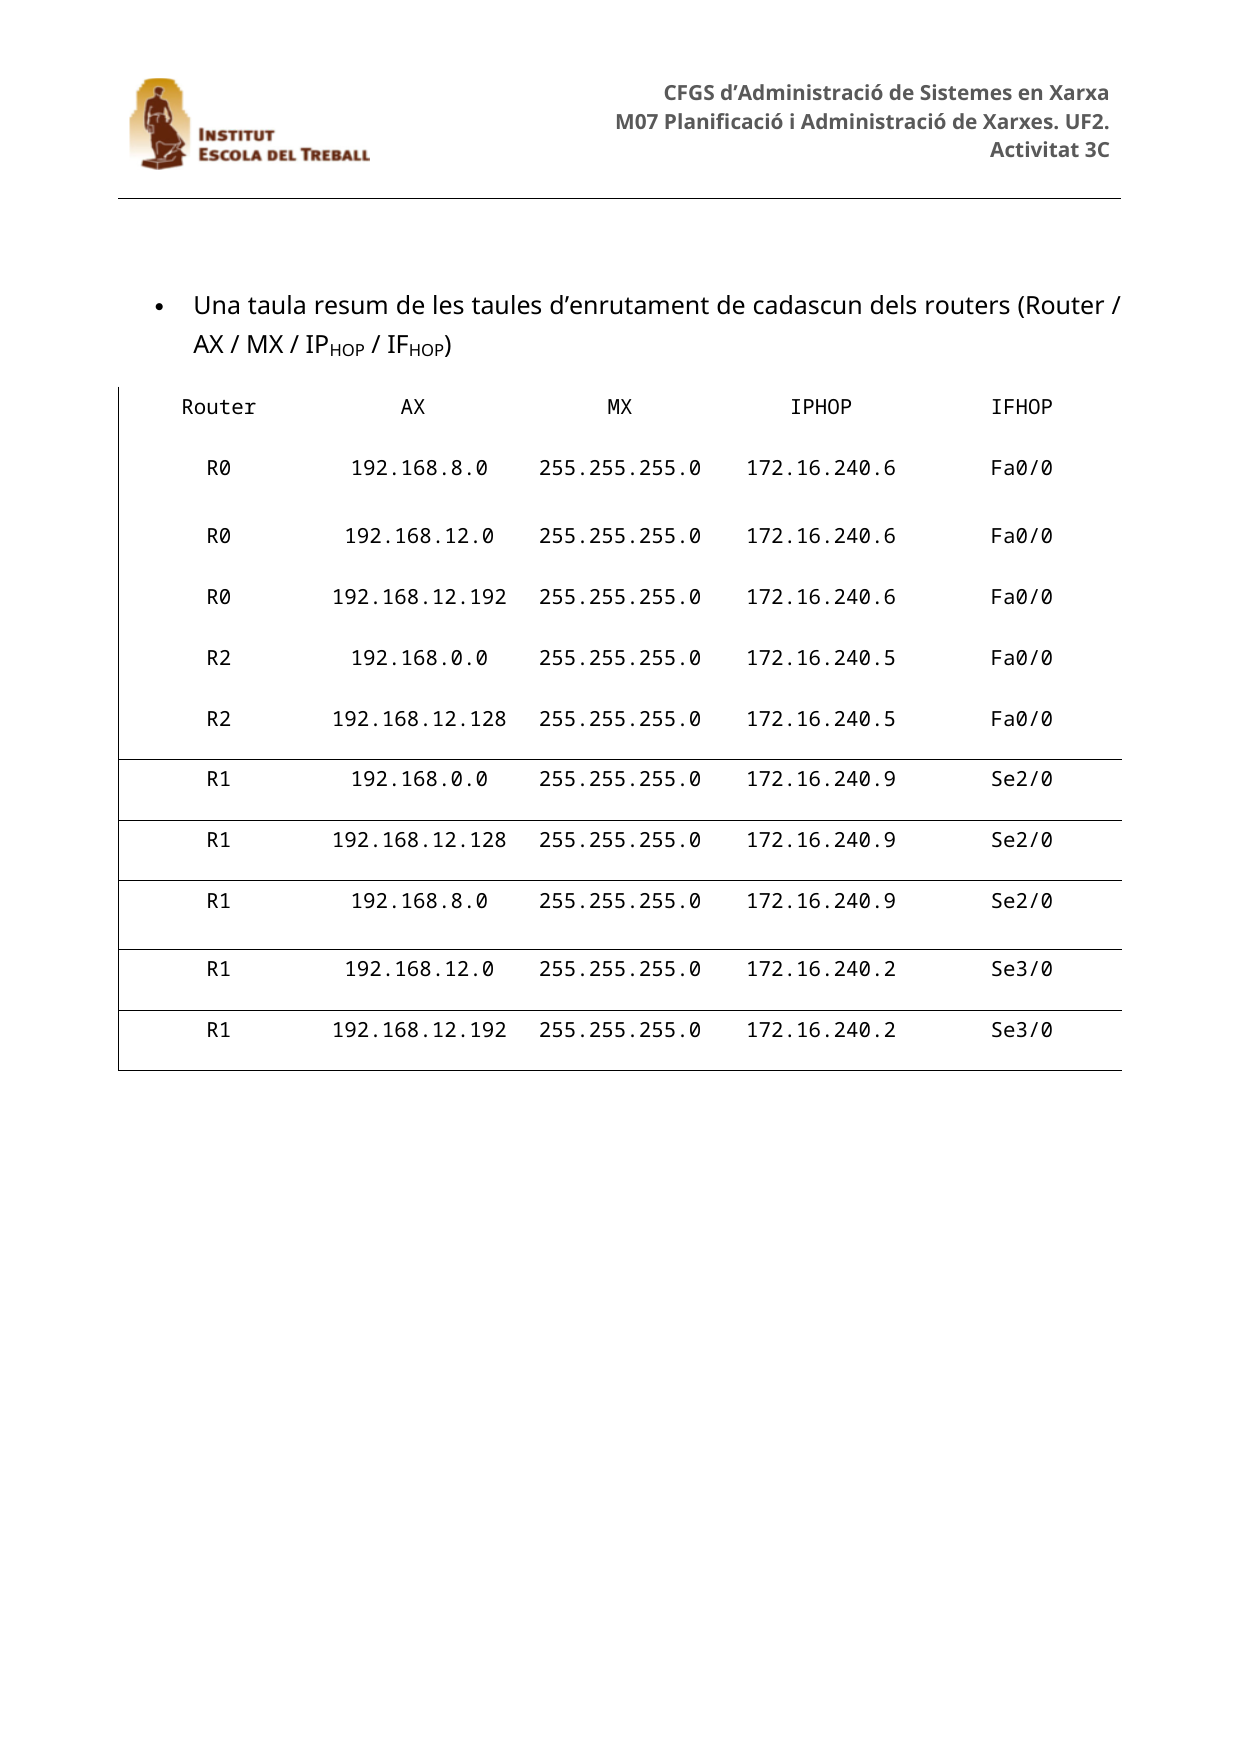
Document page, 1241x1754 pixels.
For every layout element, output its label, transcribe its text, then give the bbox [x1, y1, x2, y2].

table_cell R0 [119, 516, 319, 576]
table_header IPHOP [720, 387, 921, 447]
table_cell 192.168.12.128 [319, 698, 519, 759]
table_cell 255.255.255.0 [520, 448, 720, 516]
table_cell Fa0/0 [921, 448, 1122, 516]
table_cell Se2/0 [921, 821, 1122, 880]
table_cell 192.168.0.0 [319, 637, 519, 698]
table_cell 192.168.0.0 [319, 760, 519, 819]
table_cell 172.16.240.6 [720, 516, 921, 576]
table_cell 172.16.240.9 [720, 881, 921, 949]
table_cell R0 [119, 448, 319, 516]
table_cell 192.168.8.0 [319, 881, 519, 949]
table_cell Fa0/0 [921, 576, 1122, 637]
table_cell 255.255.255.0 [520, 637, 720, 698]
table_cell Se2/0 [921, 760, 1122, 819]
table_cell 172.16.240.9 [720, 821, 921, 880]
table_cell R2 [119, 698, 319, 759]
table_cell 192.168.8.0 [319, 448, 519, 516]
table_cell 255.255.255.0 [520, 760, 720, 819]
picture [129, 78, 370, 170]
table_cell R1 [119, 881, 319, 949]
table_cell 255.255.255.0 [520, 881, 720, 949]
table_cell R1 [119, 821, 319, 880]
table_cell 172.16.240.6 [720, 576, 921, 637]
table_cell Se3/0 [921, 950, 1122, 1009]
table_cell 255.255.255.0 [520, 698, 720, 759]
table_cell Se3/0 [921, 1011, 1122, 1070]
list Una taula resum de les taules d’enrutament de cadascun dels routers (Router / AX / MX / IPHOP / IFHOP) [156, 287, 1122, 361]
table_cell 255.255.255.0 [520, 950, 720, 1009]
table_cell R2 [119, 637, 319, 698]
table_cell R1 [119, 1011, 319, 1070]
table_cell R1 [119, 950, 319, 1009]
table_cell 192.168.12.0 [319, 516, 519, 576]
table_cell 255.255.255.0 [520, 1011, 720, 1070]
table_cell Se2/0 [921, 881, 1122, 949]
table_cell 172.16.240.9 [720, 760, 921, 819]
table_cell 255.255.255.0 [520, 821, 720, 880]
table_cell Fa0/0 [921, 516, 1122, 576]
table_cell 172.16.240.6 [720, 448, 921, 516]
table_header AX [319, 387, 519, 447]
table_cell Fa0/0 [921, 637, 1122, 698]
table_cell 172.16.240.2 [720, 1011, 921, 1070]
table_cell 192.168.12.0 [319, 950, 519, 1009]
table_cell 192.168.12.128 [319, 821, 519, 880]
table_header Router [119, 387, 319, 447]
table_cell 192.168.12.192 [319, 576, 519, 637]
table_cell 192.168.12.192 [319, 1011, 519, 1070]
table_header MX [520, 387, 720, 447]
table_header IFHOP [921, 387, 1122, 447]
table_cell 172.16.240.5 [720, 698, 921, 759]
table_cell R1 [119, 760, 319, 819]
table_cell 172.16.240.2 [720, 950, 921, 1009]
table_cell Fa0/0 [921, 698, 1122, 759]
table_cell 255.255.255.0 [520, 516, 720, 576]
table_cell R0 [119, 576, 319, 637]
table_cell 255.255.255.0 [520, 576, 720, 637]
table_cell 172.16.240.5 [720, 637, 921, 698]
